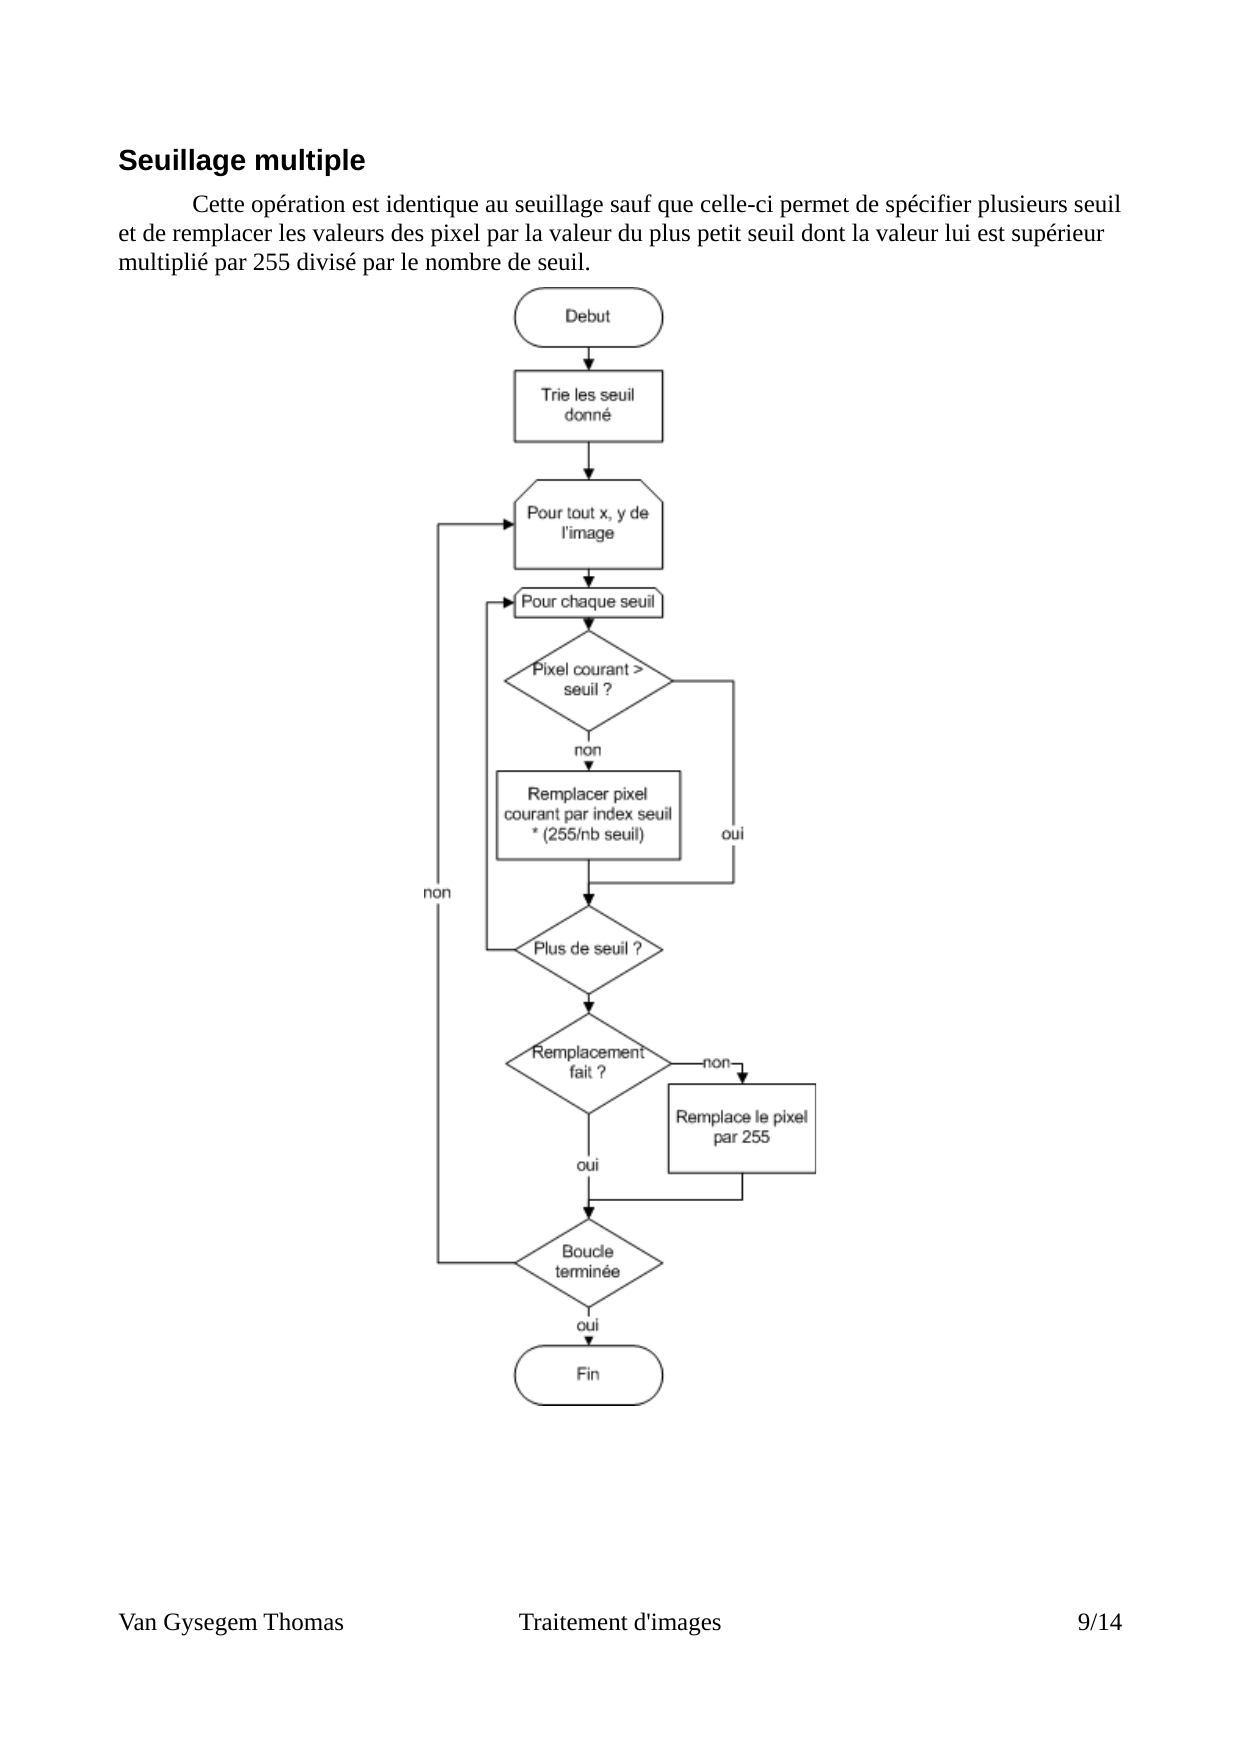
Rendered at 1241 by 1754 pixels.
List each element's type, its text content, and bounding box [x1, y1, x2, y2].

picture [424, 287, 817, 1406]
text Cette opération est identique au seuillage sauf que celle-ci permet de spécifier plusieurs seuil et de remplacer les valeurs des pixel par la valeur du plus petit seuil dont la valeur lui est supérieur multiplié par 255 divisé par le nombre de seuil. [118, 189, 1122, 275]
subtitle Seuillage multiple [118, 143, 1122, 177]
